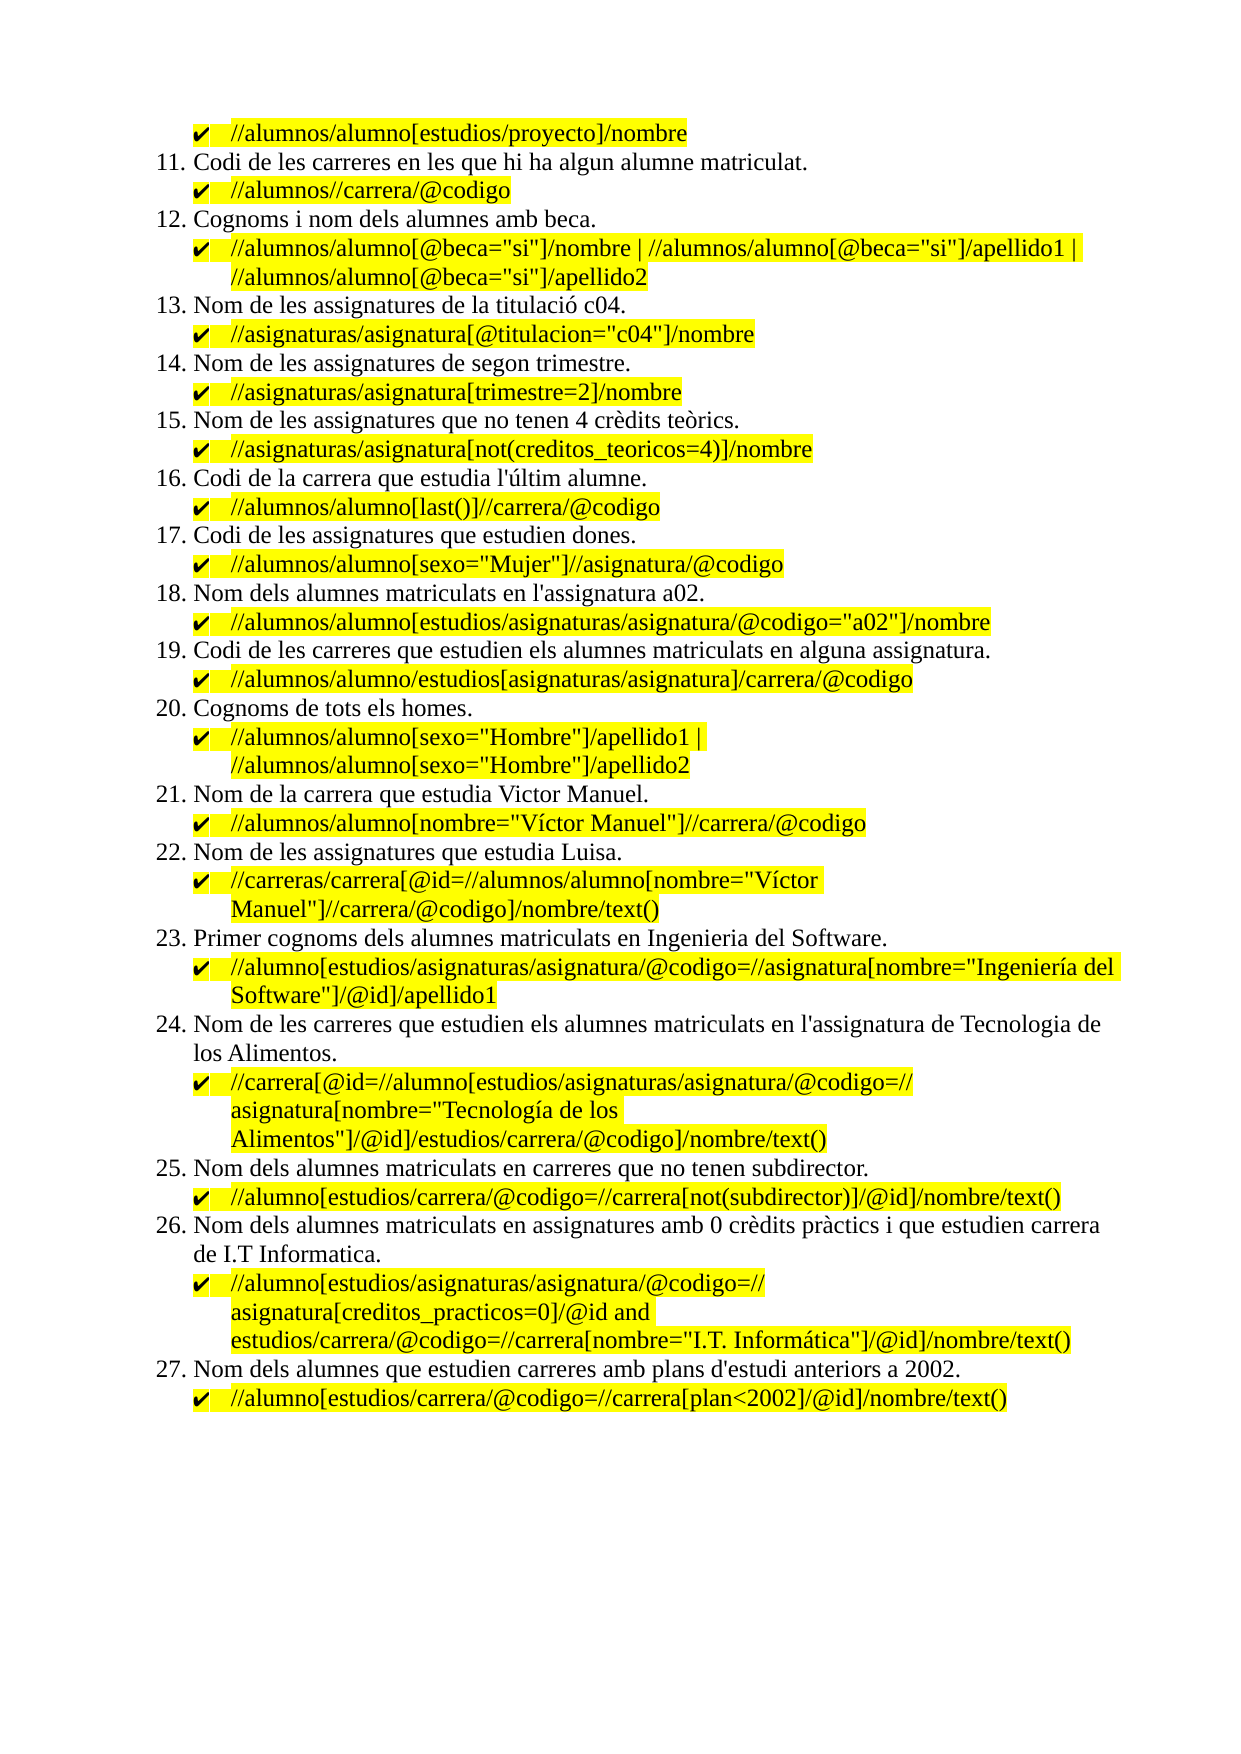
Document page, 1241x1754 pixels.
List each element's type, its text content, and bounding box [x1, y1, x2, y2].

list //alumnos/alumno[@beca="si"]/nombre | //alumnos/alumno[@beca="si"]/apellido1 | //alumnos/alumno[@beca="si"]/apellido2 [193, 233, 1122, 291]
list Nom de les carreres que estudien els alumnes matriculats en l'assignatura de Tecnologia de los Alimentos. [156, 1009, 1122, 1067]
list Nom dels alumnes matriculats en carreres que no tenen subdirector. [156, 1153, 1122, 1182]
list Nom dels alumnes que estudien carreres amb plans d'estudi anteriors a 2002. [156, 1354, 1122, 1383]
list //alumnos/alumno/estudios[asignaturas/asignatura]/carrera/@codigo [193, 664, 1122, 693]
list //alumnos/alumno[sexo="Hombre"]/apellido1 | //alumnos/alumno[sexo="Hombre"]/apellido2 [193, 722, 1122, 779]
list Cognoms i nom dels alumnes amb beca. [156, 204, 1122, 233]
list //asignaturas/asignatura[trimestre=2]/nombre [193, 377, 1122, 406]
list //alumnos//carrera/@codigo [193, 176, 1122, 204]
list Codi de les carreres que estudien els alumnes matriculats en alguna assignatura. [156, 636, 1122, 664]
list Codi de les carreres en les que hi ha algun alumne matriculat. [156, 147, 1122, 176]
list Codi de les assignatures que estudien dones. [156, 521, 1122, 549]
list //alumnos/alumno[last()]//carrera/@codigo [193, 492, 1122, 521]
list //asignaturas/asignatura[not(creditos_teoricos=4)]/nombre [193, 434, 1122, 463]
list Nom dels alumnes matriculats en l'assignatura a02. [156, 578, 1122, 607]
list //alumnos/alumno[sexo="Mujer"]//asignatura/@codigo [193, 549, 1122, 578]
list //alumnos/alumno[estudios/proyecto]/nombre [193, 118, 1122, 147]
list //alumnos/alumno[nombre="Víctor Manuel"]//carrera/@codigo [193, 808, 1122, 837]
list Nom de la carrera que estudia Victor Manuel. [156, 779, 1122, 808]
list //carreras/carrera[@id=//alumnos/alumno[nombre="Víctor Manuel"]//carrera/@codigo]/nombre/text() [193, 866, 1122, 923]
list Nom de les assignatures que estudia Luisa. [156, 837, 1122, 866]
list //asignaturas/asignatura[@titulacion="c04"]/nombre [193, 319, 1122, 348]
list //alumno[estudios/asignaturas/asignatura/@codigo=//asignatura[creditos_practicos=0]/@id and estudios/carrera/@codigo=//carrera[nombre="I.T. Informática"]/@id]/nombre/text() [193, 1268, 1122, 1354]
list Nom dels alumnes matriculats en assignatures amb 0 crèdits pràctics i que estudien carrera de I.T Informatica. [156, 1211, 1122, 1268]
list //alumno[estudios/carrera/@codigo=//carrera[not(subdirector)]/@id]/nombre/text() [193, 1182, 1122, 1211]
list Nom de les assignatures de segon trimestre. [156, 348, 1122, 377]
list //alumno[estudios/carrera/@codigo=//carrera[plan<2002]/@id]/nombre/text() [193, 1383, 1122, 1412]
list //alumnos/alumno[estudios/asignaturas/asignatura/@codigo="a02"]/nombre [193, 607, 1122, 636]
list Primer cognoms dels alumnes matriculats en Ingenieria del Software. [156, 923, 1122, 952]
list //alumno[estudios/asignaturas/asignatura/@codigo=//asignatura[nombre="Ingeniería del Software"]/@id]/apellido1 [193, 952, 1122, 1009]
list //carrera[@id=//alumno[estudios/asignaturas/asignatura/@codigo=//asignatura[nombre="Tecnología de los Alimentos"]/@id]/estudios/carrera/@codigo]/nombre/text() [193, 1067, 1122, 1153]
list Codi de la carrera que estudia l'últim alumne. [156, 463, 1122, 492]
list Nom de les assignatures de la titulació c04. [156, 291, 1122, 319]
list Cognoms de tots els homes. [156, 693, 1122, 722]
list Nom de les assignatures que no tenen 4 crèdits teòrics. [156, 406, 1122, 434]
